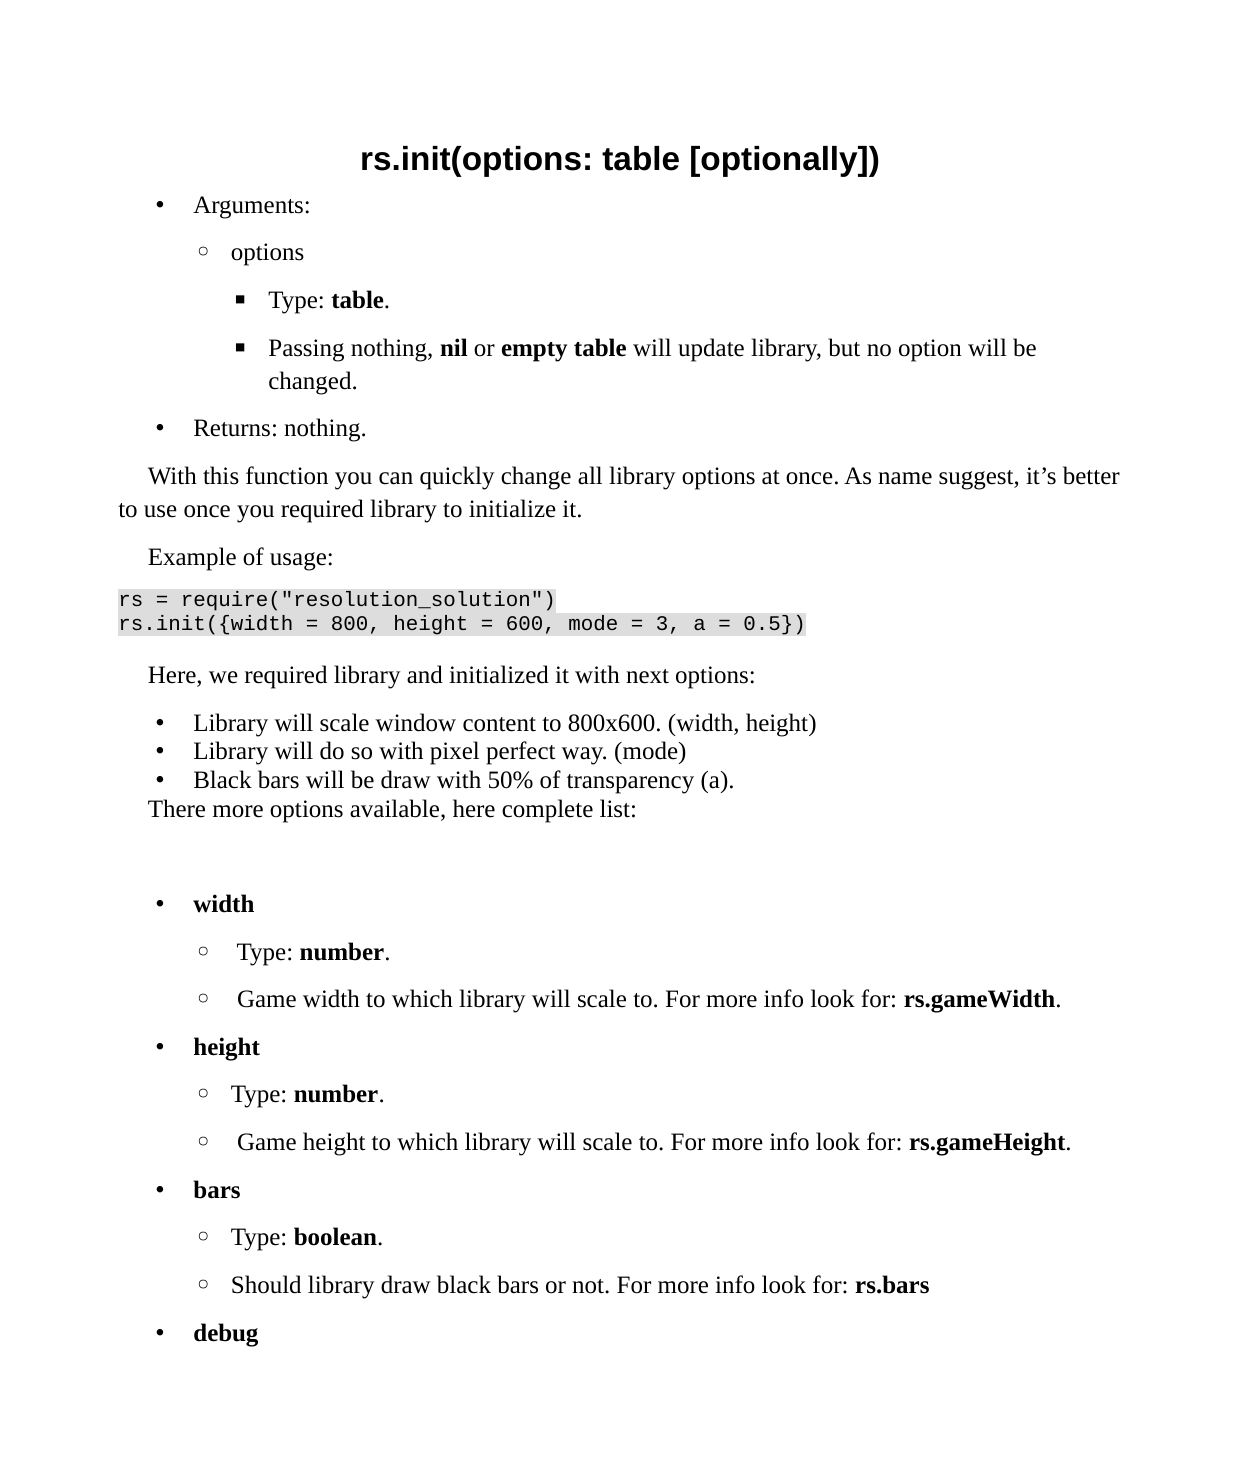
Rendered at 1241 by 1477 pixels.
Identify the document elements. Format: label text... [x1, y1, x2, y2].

list Library will scale window content to 800x600. (width, height) [156, 708, 1122, 736]
list Type: number. [193, 1079, 1122, 1108]
list Arguments: [156, 190, 1122, 219]
list Returns: nothing. [156, 413, 1122, 442]
list Library will do so with pixel perfect way. (mode) [156, 736, 1122, 765]
list Type: table. [231, 285, 1122, 314]
list Game height to which library will scale to. For more info look for: rs.gameHeight. [193, 1127, 1122, 1156]
list Type: number. [193, 937, 1122, 966]
text rs.init({width = 800, height = 600, mode = 3, a = 0.5}) [806, 613, 1122, 636]
list Game width to which library will scale to. For more info look for: rs.gameWidth. [193, 984, 1122, 1013]
list Black bars will be draw with 50% of transparency (a). [156, 765, 1122, 794]
list options [193, 237, 1122, 266]
subtitle rs.init(options: table [optionally]) [118, 139, 1122, 177]
list debug [156, 1318, 1122, 1346]
text With this function you can quickly change all library options at once. As name suggest, it’s better to use once you required library to initialize it. [118, 461, 1122, 523]
text rs = require("resolution_solution") [556, 589, 1122, 613]
list Type: boolean. [193, 1222, 1122, 1251]
text Example of usage: [118, 542, 1122, 570]
list Should library draw black bars or not. For more info look for: rs.bars [193, 1270, 1122, 1299]
list Passing nothing, nil or empty table will update library, but no option will be changed. [231, 333, 1122, 394]
list height [156, 1032, 1122, 1061]
text There more options available, here complete list: [118, 794, 1122, 823]
list bars [156, 1175, 1122, 1203]
text Here, we required library and initialized it with next options: [118, 660, 1122, 689]
list width [156, 889, 1122, 918]
